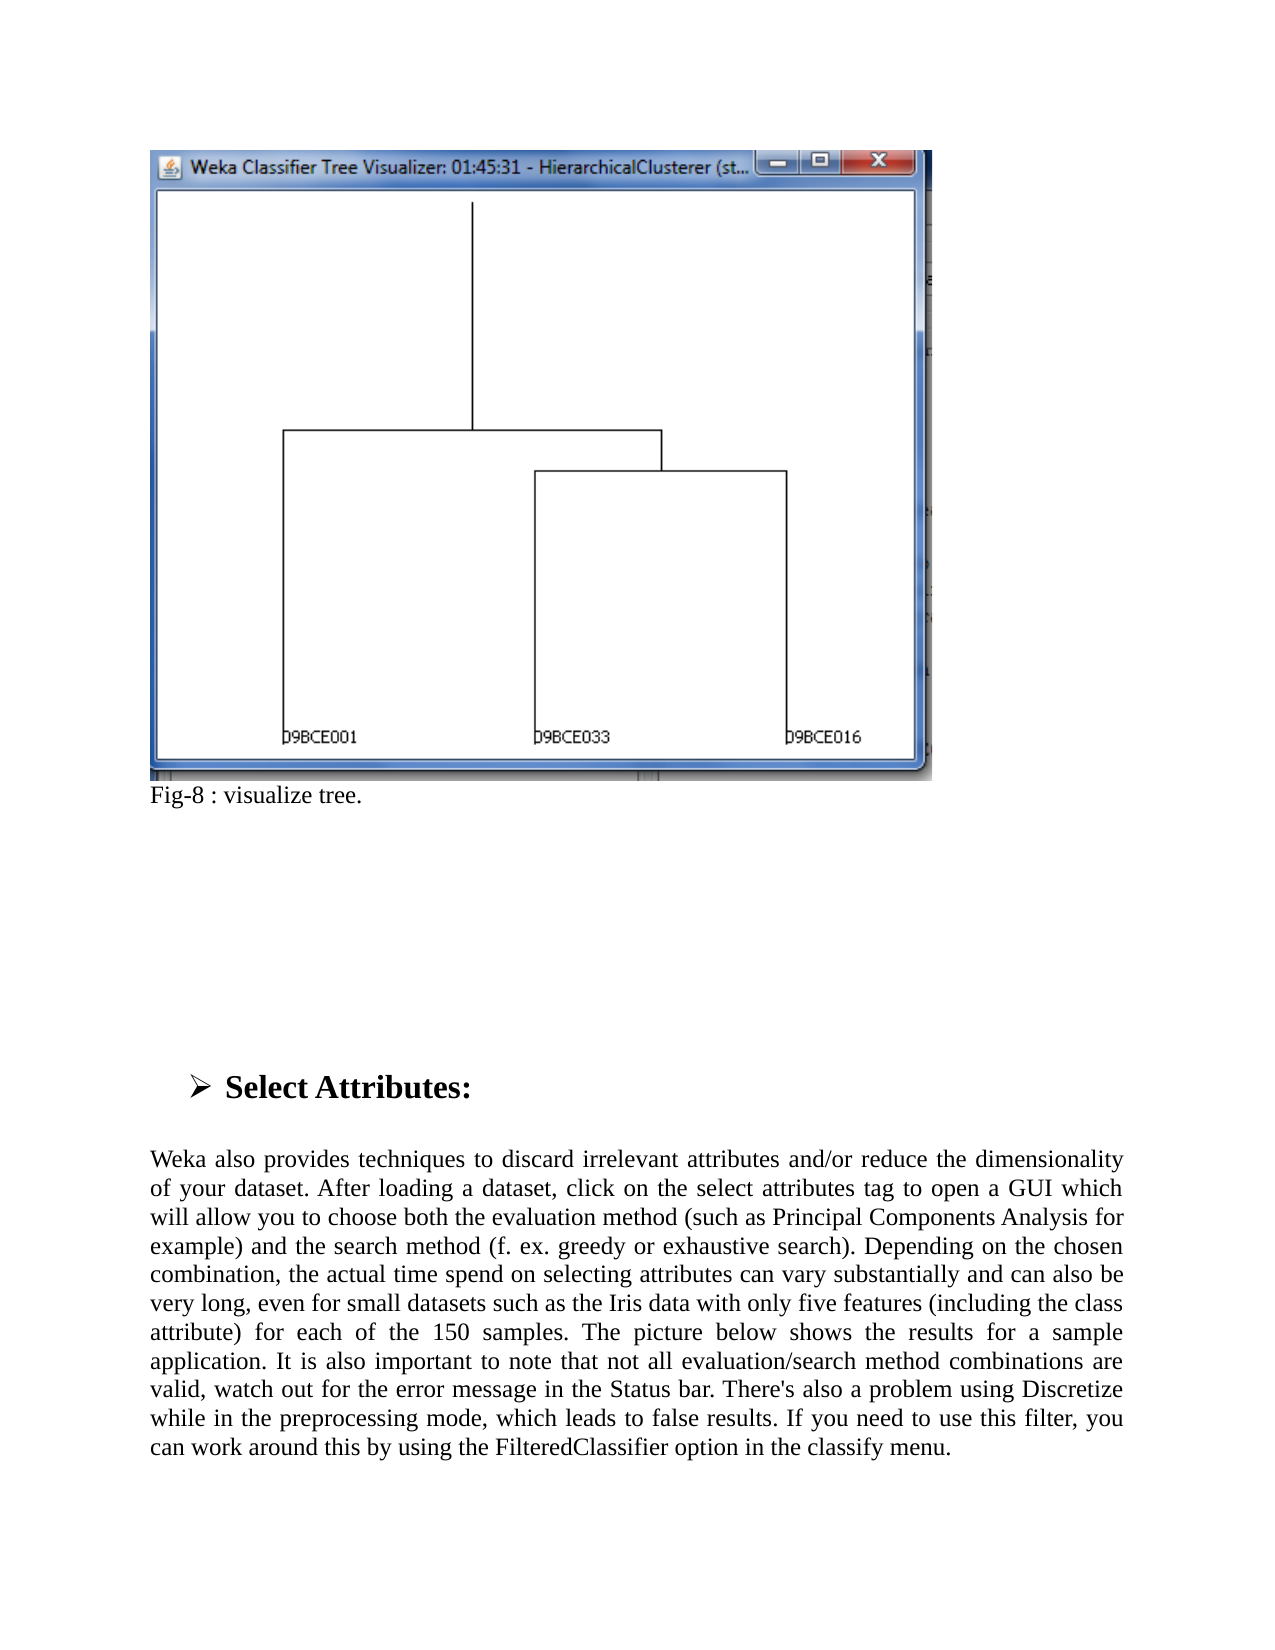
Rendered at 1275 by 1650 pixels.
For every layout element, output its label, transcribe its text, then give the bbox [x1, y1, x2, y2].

text Fig-8 : visualize tree. [150, 780, 1125, 809]
list Select Attributes: [187, 1068, 1125, 1106]
text Weka also provides techniques to discard irrelevant attributes and/or reduce the dimensionality of your dataset. After loading a dataset, click on the select attributes tag to open a GUI which will allow you to choose both the evaluation method (such as Principal Components Analysis for example) and the search method (f. ex. greedy or exhaustive search). Depending on the chosen combination, the actual time spend on selecting attributes can vary substantially and can also be very long, even for small datasets such as the Iris data with only five features (including the class attribute) for each of the 150 samples. The picture below shows the results for a sample application. It is also important to note that not all evaluation/search method combinations are valid, watch out for the error message in the Status bar. There's also a problem using Discretize while in the preprocessing mode, which leads to false results. If you need to use this filter, you can work around this by using the FilteredClassifier option in the classify menu. [150, 1144, 1125, 1461]
picture [150, 150, 933, 781]
